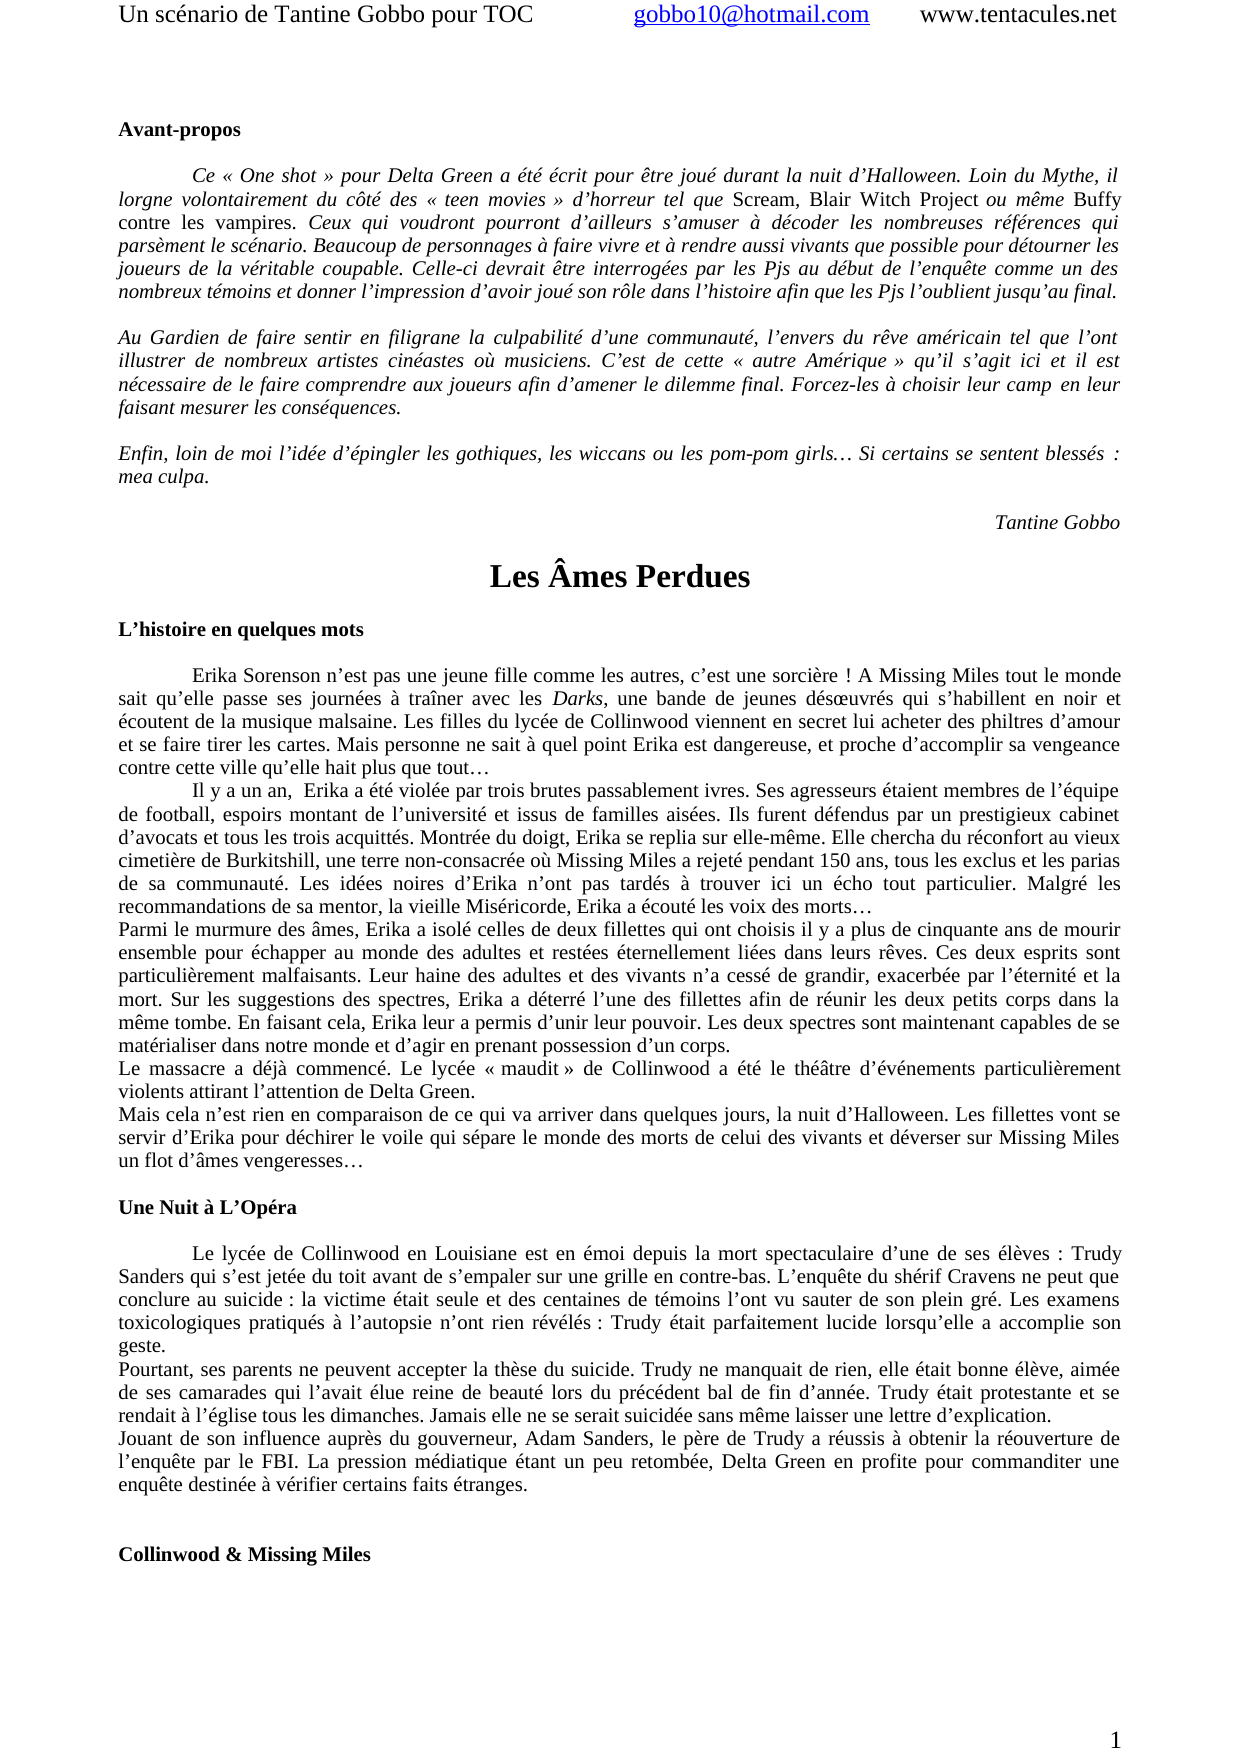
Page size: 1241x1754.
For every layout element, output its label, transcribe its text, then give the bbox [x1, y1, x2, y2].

text Au Gardien de faire sentir en filigrane la culpabilité d’une communauté, l’envers du rêve américain tel que l’ont illustrer de nombreux artistes cinéastes où musiciens. C’est de cette « autre Amérique » qu’il s’agit ici et il est nécessaire de le faire comprendre aux joueurs afin d’amener le dilemme final. Forcez-les à choisir leur camp en leur faisant mesurer les conséquences. [118, 326, 1122, 419]
subtitle Les Âmes Perdues [118, 557, 1122, 594]
text Enfin, loin de moi l’idée d’épingler les gothiques, les wiccans ou les pom-pom girls… Si certains se sentent blessés : mea culpa. [118, 442, 1122, 488]
text Le massacre a déjà commencé. Le lycée « maudit » de Collinwood a été le théâtre d’événements particulièrement violents attirant l’attention de Delta Green. [118, 1057, 1122, 1103]
text Jouant de son influence auprès du gouverneur, Adam Sanders, le père de Trudy a réussis à obtenir la réouverture de l’enquête par le FBI. La pression médiatique étant un peu retombée, Delta Green en profite pour commanditer une enquête destinée à vérifier certains faits étranges. [118, 1427, 1122, 1496]
text Il y a un an, Erika a été violée par trois brutes passablement ivres. Ses agresseurs étaient membres de l’équipe de football, espoirs montant de l’université et issus de familles aisées. Ils furent défendus par un prestigieux cabinet d’avocats et tous les trois acquittés. Montrée du doigt, Erika se replia sur elle-même. Elle chercha du réconfort au vieux cimetière de Burkitshill, une terre non-consacrée où Missing Miles a rejeté pendant 150 ans, tous les exclus et les parias de sa communauté. Les idées noires d’Erika n’ont pas tardés à trouver ici un écho tout particulier. Malgré les recommandations de sa mentor, la vieille Miséricorde, Erika a écouté les voix des morts… [118, 779, 1122, 918]
text Le lycée de Collinwood en Louisiane est en émoi depuis la mort spectaculaire d’une de ses élèves : Trudy Sanders qui s’est jetée du toit avant de s’empaler sur une grille en contre-bas. L’enquête du shérif Cravens ne peut que conclure au suicide : la victime était seule et des centaines de témoins l’ont vu sauter de son plein gré. Les examens toxicologiques pratiqués à l’autopsie n’ont rien révélés : Trudy était parfaitement lucide lorsqu’elle a accomplie son geste. [118, 1242, 1122, 1357]
text Parmi le murmure des âmes, Erika a isolé celles de deux fillettes qui ont choisis il y a plus de cinquante ans de mourir ensemble pour échapper au monde des adultes et restées éternellement liées dans leurs rêves. Ces deux esprits sont particulièrement malfaisants. Leur haine des adultes et des vivants n’a cessé de grandir, exacerbée par l’éternité et la mort. Sur les suggestions des spectres, Erika a déterré l’une des fillettes afin de réunir les deux petits corps dans la même tombe. En faisant cela, Erika leur a permis d’unir leur pouvoir. Les deux spectres sont maintenant capables de se matérialiser dans notre monde et d’agir en prenant possession d’un corps. [118, 918, 1122, 1057]
text Erika Sorenson n’est pas une jeune fille comme les autres, c’est une sorcière ! A Missing Miles tout le monde sait qu’elle passe ses journées à traîner avec les Darks, une bande de jeunes désœuvrés qui s’habillent en noir et écoutent de la musique malsaine. Les filles du lycée de Collinwood viennent en secret lui acheter des philtres d’amour et se faire tirer les cartes. Mais personne ne sait à quel point Erika est dangereuse, et proche d’accomplir sa vengeance contre cette ville qu’elle hait plus que tout… [118, 664, 1122, 779]
subtitle Collinwood & Missing Miles [118, 1542, 1122, 1566]
subtitle L’histoire en quelques mots [118, 617, 1122, 641]
text Avant-propos [118, 118, 1122, 141]
text Mais cela n’est rien en comparaison de ce qui va arriver dans quelques jours, la nuit d’Halloween. Les fillettes vont se servir d’Erika pour déchirer le voile qui sépare le monde des morts de celui des vivants et déverser sur Missing Miles un flot d’âmes vengeresses… [118, 1103, 1122, 1172]
subtitle Une Nuit à L’Opéra [118, 1196, 1122, 1219]
text Tantine Gobbo [118, 511, 1122, 534]
text Pourtant, ses parents ne peuvent accepter la thèse du suicide. Trudy ne manquait de rien, elle était bonne élève, aimée de ses camarades qui l’avait élue reine de beauté lors du précédent bal de fin d’année. Trudy était protestante et se rendait à l’église tous les dimanches. Jamais elle ne se serait suicidée sans même laisser une lettre d’explication. [118, 1357, 1122, 1427]
text Ce « One shot » pour Delta Green a été écrit pour être joué durant la nuit d’Halloween. Loin du Mythe, il lorgne volontairement du côté des « teen movies » d’horreur tel que Scream, Blair Witch Project ou même Buffy contre les vampires. Ceux qui voudront pourront d’ailleurs s’amuser à décoder les nombreuses références qui parsèment le scénario. Beaucoup de personnages à faire vivre et à rendre aussi vivants que possible pour détourner les joueurs de la véritable coupable. Celle-ci devrait être interrogées par les Pjs au début de l’enquête comme un des nombreux témoins et donner l’impression d’avoir joué son rôle dans l’histoire afin que les Pjs l’oublient jusqu’au final. [118, 164, 1122, 303]
